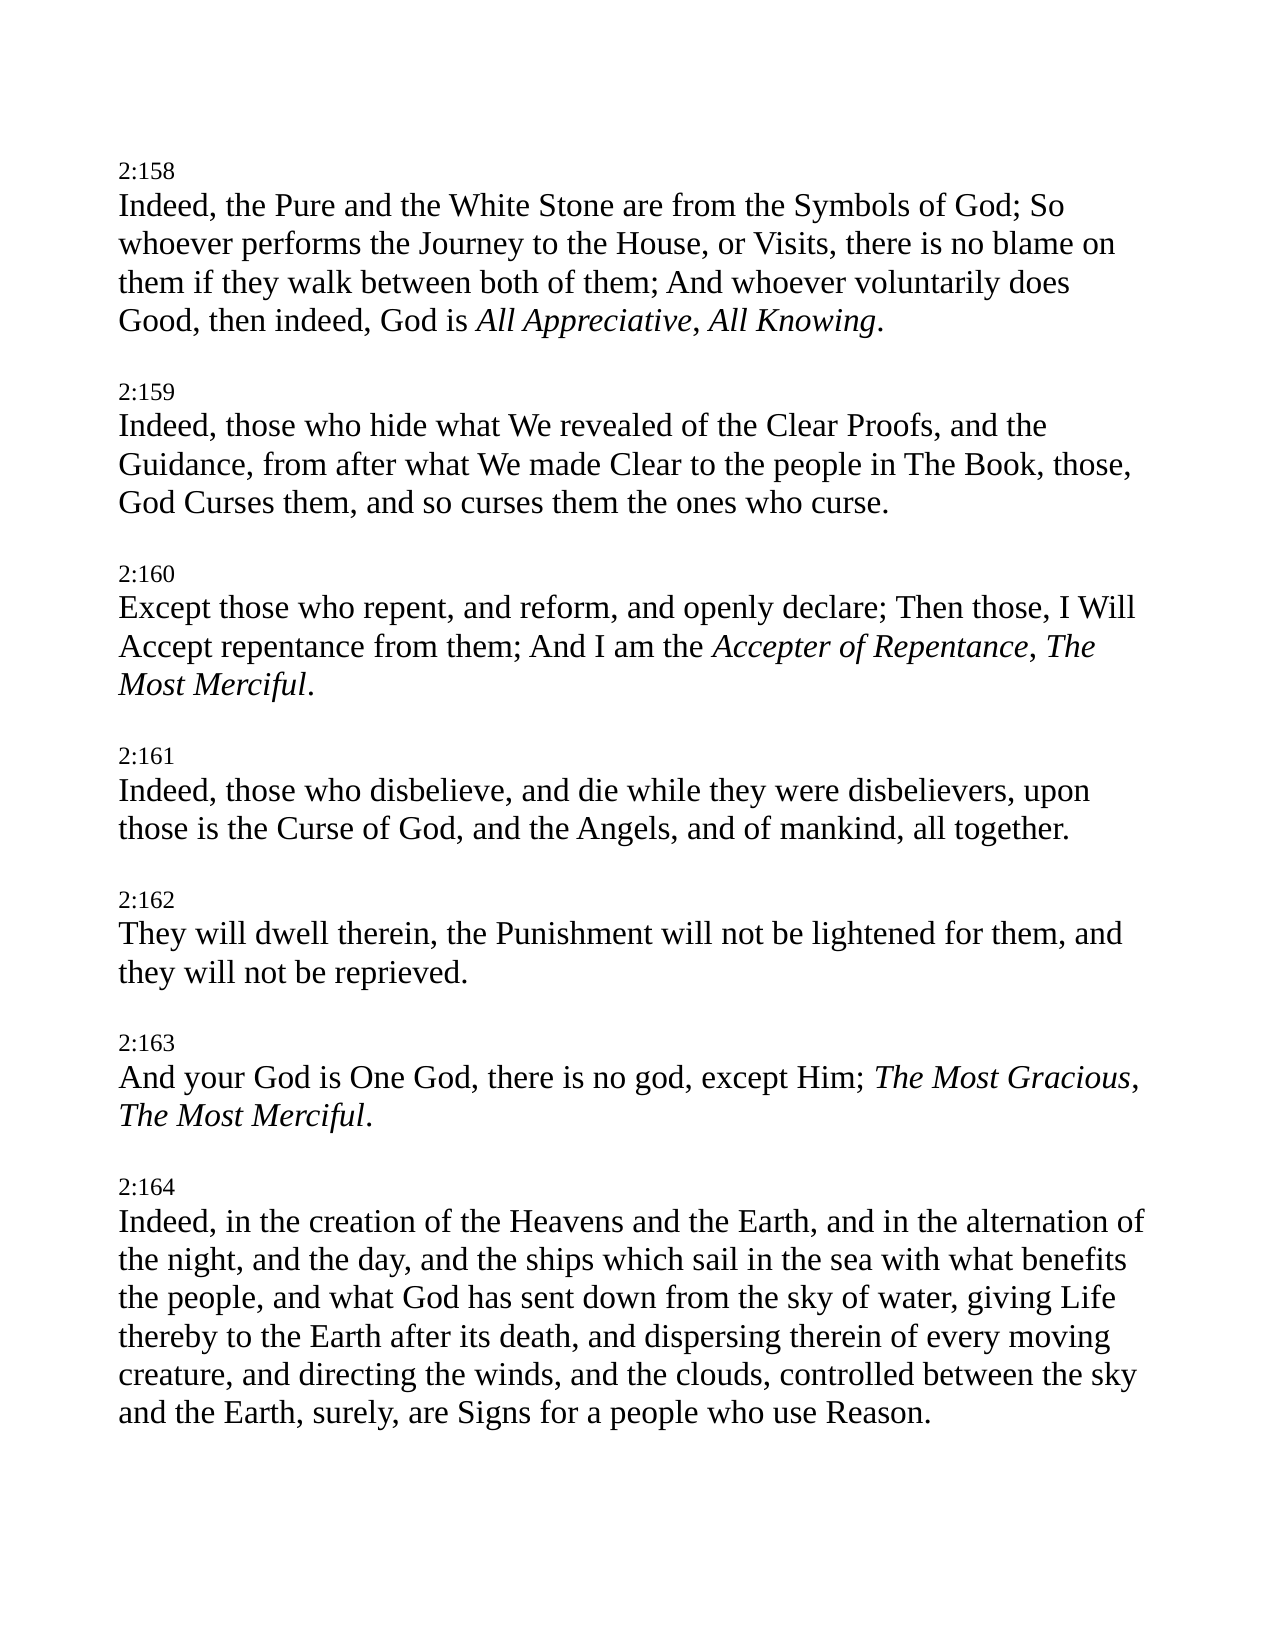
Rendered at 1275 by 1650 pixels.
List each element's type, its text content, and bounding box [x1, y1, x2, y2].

text Indeed, those who disbelieve, and die while they were disbelievers, upon those is the Curse of God, and the Angels, and of mankind, all together. [118, 770, 1157, 846]
text 2:159 [118, 377, 1157, 406]
text They will dwell therein, the Punishment will not be lightened for them, and they will not be reprieved. [118, 913, 1157, 990]
text 2:162 [118, 885, 1157, 913]
text And your God is One God, there is no god, except Him; The Most Gracious, The Most Merciful. [118, 1057, 1157, 1134]
text Indeed, the Pure and the White Stone are from the Symbols of God; So whoever performs the Journey to the House, or Visits, there is no blame on them if they walk between both of them; And whoever voluntarily does Good, then indeed, God is All Appreciative, All Knowing. [118, 185, 1157, 338]
text 2:164 [118, 1172, 1157, 1201]
text Except those who repent, and reform, and openly declare; Then those, I Will Accept repentance from them; And I am the Accepter of Repentance, The Most Merciful. [118, 588, 1157, 703]
text 2:160 [118, 559, 1157, 588]
text 2:158 [118, 156, 1157, 185]
text Indeed, those who hide what We revealed of the Clear Proofs, and the Guidance, from after what We made Clear to the people in The Book, those, God Curses them, and so curses them the ones who curse. [118, 406, 1157, 521]
text 2:161 [118, 741, 1157, 770]
text 2:163 [118, 1028, 1157, 1057]
text Indeed, in the creation of the Heavens and the Earth, and in the alternation of the night, and the day, and the ships which sail in the sea with what benefits the people, and what God has sent down from the sky of water, giving Life thereby to the Earth after its death, and dispersing therein of every moving creature, and directing the winds, and the clouds, controlled between the sky and the Earth, surely, are Signs for a people who use Reason. [118, 1201, 1157, 1431]
